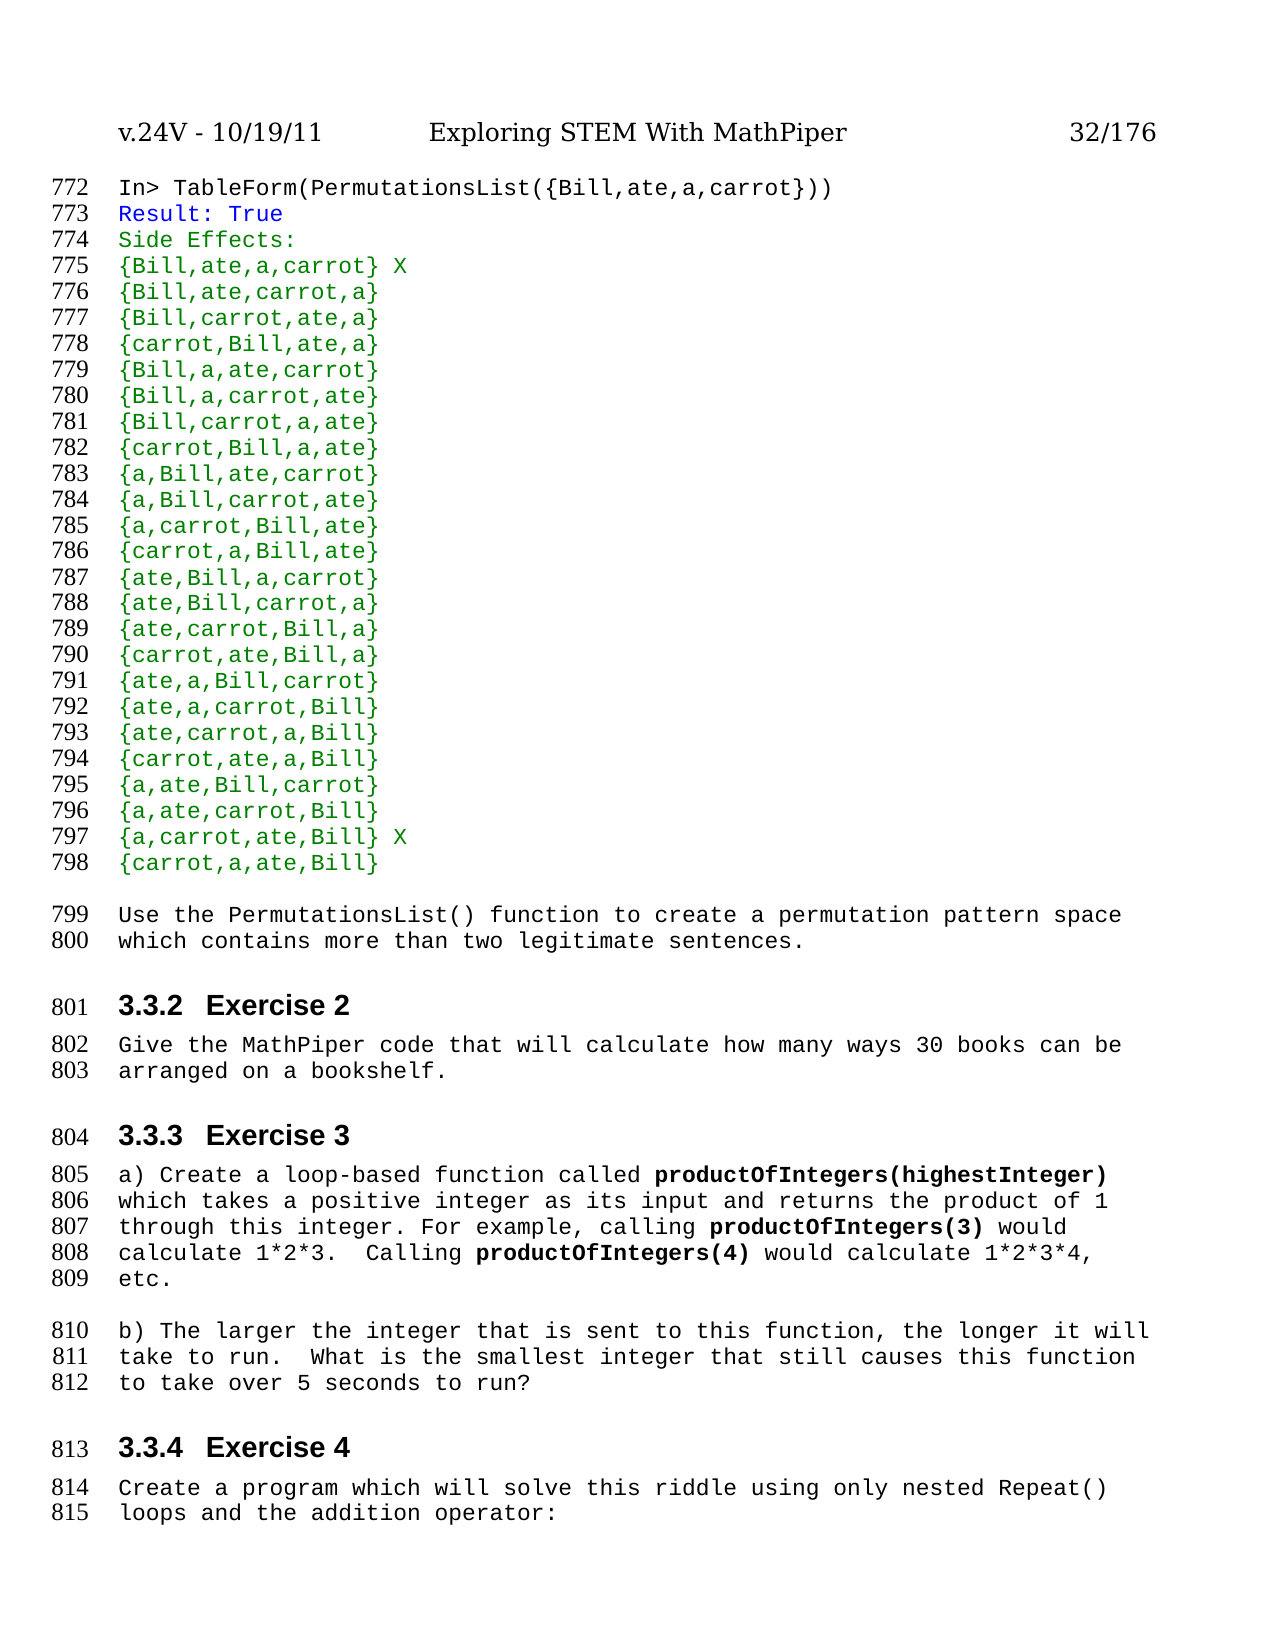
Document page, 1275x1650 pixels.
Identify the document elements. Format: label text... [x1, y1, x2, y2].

subtitle Exercise 2 [118, 988, 1157, 1021]
text Side Effects: [118, 229, 1157, 254]
text {ate,carrot,a,Bill} [118, 721, 1157, 747]
text {a,Bill,carrot,ate} [118, 488, 1157, 514]
text {carrot,ate,Bill,a} [118, 644, 1157, 669]
text {Bill,a,ate,carrot} [118, 358, 1157, 384]
text {ate,carrot,Bill,a} [118, 618, 1157, 644]
text Create a program which will solve this riddle using only nested Repeat() loops and the addition operator: [118, 1476, 1157, 1528]
text {a,carrot,Bill,ate} [118, 514, 1157, 540]
text {Bill,ate,a,carrot} X [118, 254, 1157, 281]
text Result: True [118, 203, 1157, 229]
subtitle Exercise 3 [118, 1118, 1157, 1152]
text {a,Bill,ate,carrot} [118, 462, 1157, 488]
text {Bill,a,carrot,ate} [118, 384, 1157, 410]
text {a,ate,Bill,carrot} [118, 773, 1157, 799]
text {Bill,carrot,a,ate} [118, 410, 1157, 436]
text {a,carrot,ate,Bill} X [118, 825, 1157, 851]
text {carrot,Bill,ate,a} [118, 332, 1157, 358]
text {carrot,a,Bill,ate} [118, 540, 1157, 566]
text {a,ate,carrot,Bill} [118, 799, 1157, 825]
text In> TableForm(PermutationsList({Bill,ate,a,carrot})) [118, 177, 1157, 203]
text {ate,Bill,a,carrot} [118, 566, 1157, 592]
text {carrot,ate,a,Bill} [118, 747, 1157, 773]
text Give the MathPiper code that will calculate how many ways 30 books can be arranged on a bookshelf. [118, 1033, 1157, 1085]
text a) Create a loop-based function called productOfIntegers(highestInteger) which takes a positive integer as its input and returns the product of 1 through this integer. For example, calling productOfIntegers(3) would calculate 1*2*3. Calling productOfIntegers(4) would calculate 1*2*3*4, etc. [118, 1164, 1157, 1293]
text {ate,Bill,carrot,a} [118, 592, 1157, 618]
text b) The larger the integer that is sent to this function, the longer it will take to run. What is the smallest integer that still causes this function to take over 5 seconds to run? [118, 1319, 1157, 1397]
text {Bill,carrot,ate,a} [118, 306, 1157, 332]
text {ate,a,Bill,carrot} [118, 669, 1157, 696]
subtitle Exercise 4 [118, 1430, 1157, 1464]
text {ate,a,carrot,Bill} [118, 696, 1157, 721]
text {carrot,Bill,a,ate} [118, 436, 1157, 462]
text {carrot,a,ate,Bill} [118, 851, 1157, 877]
text Use the PermutationsList() function to create a permutation pattern space which contains more than two legitimate sentences. [118, 903, 1157, 955]
text {Bill,ate,carrot,a} [118, 281, 1157, 306]
